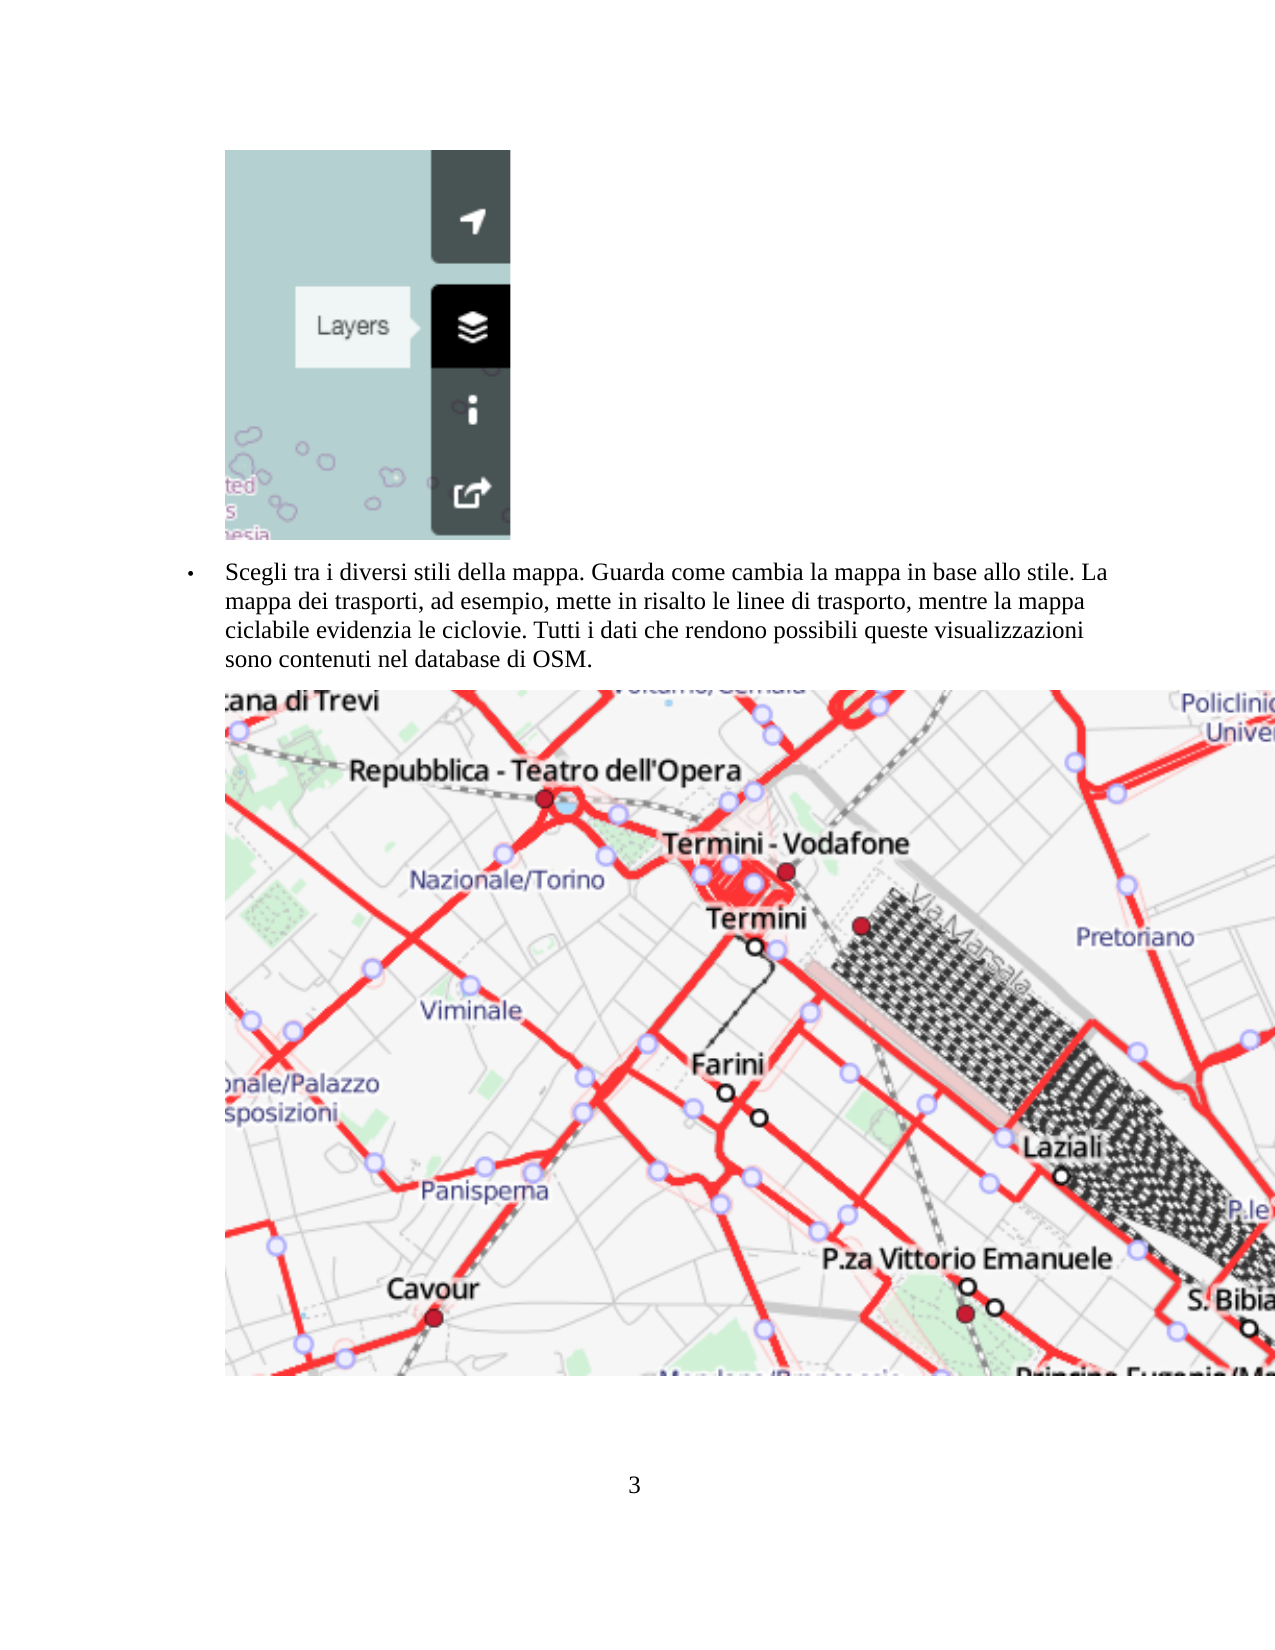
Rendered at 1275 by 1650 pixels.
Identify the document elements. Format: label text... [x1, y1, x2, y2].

list Scegli tra i diversi stili della mappa. Guarda come cambia la mappa in base allo stile. La mappa dei trasporti, ad esempio, mette in risalto le linee di trasporto, mentre la mappa ciclabile evidenzia le ciclovie. Tutti i dati che rendono possibili queste visualizzazioni sono contenuti nel database di OSM. [187, 557, 1125, 672]
picture [225, 690, 1275, 1376]
picture [225, 150, 511, 540]
